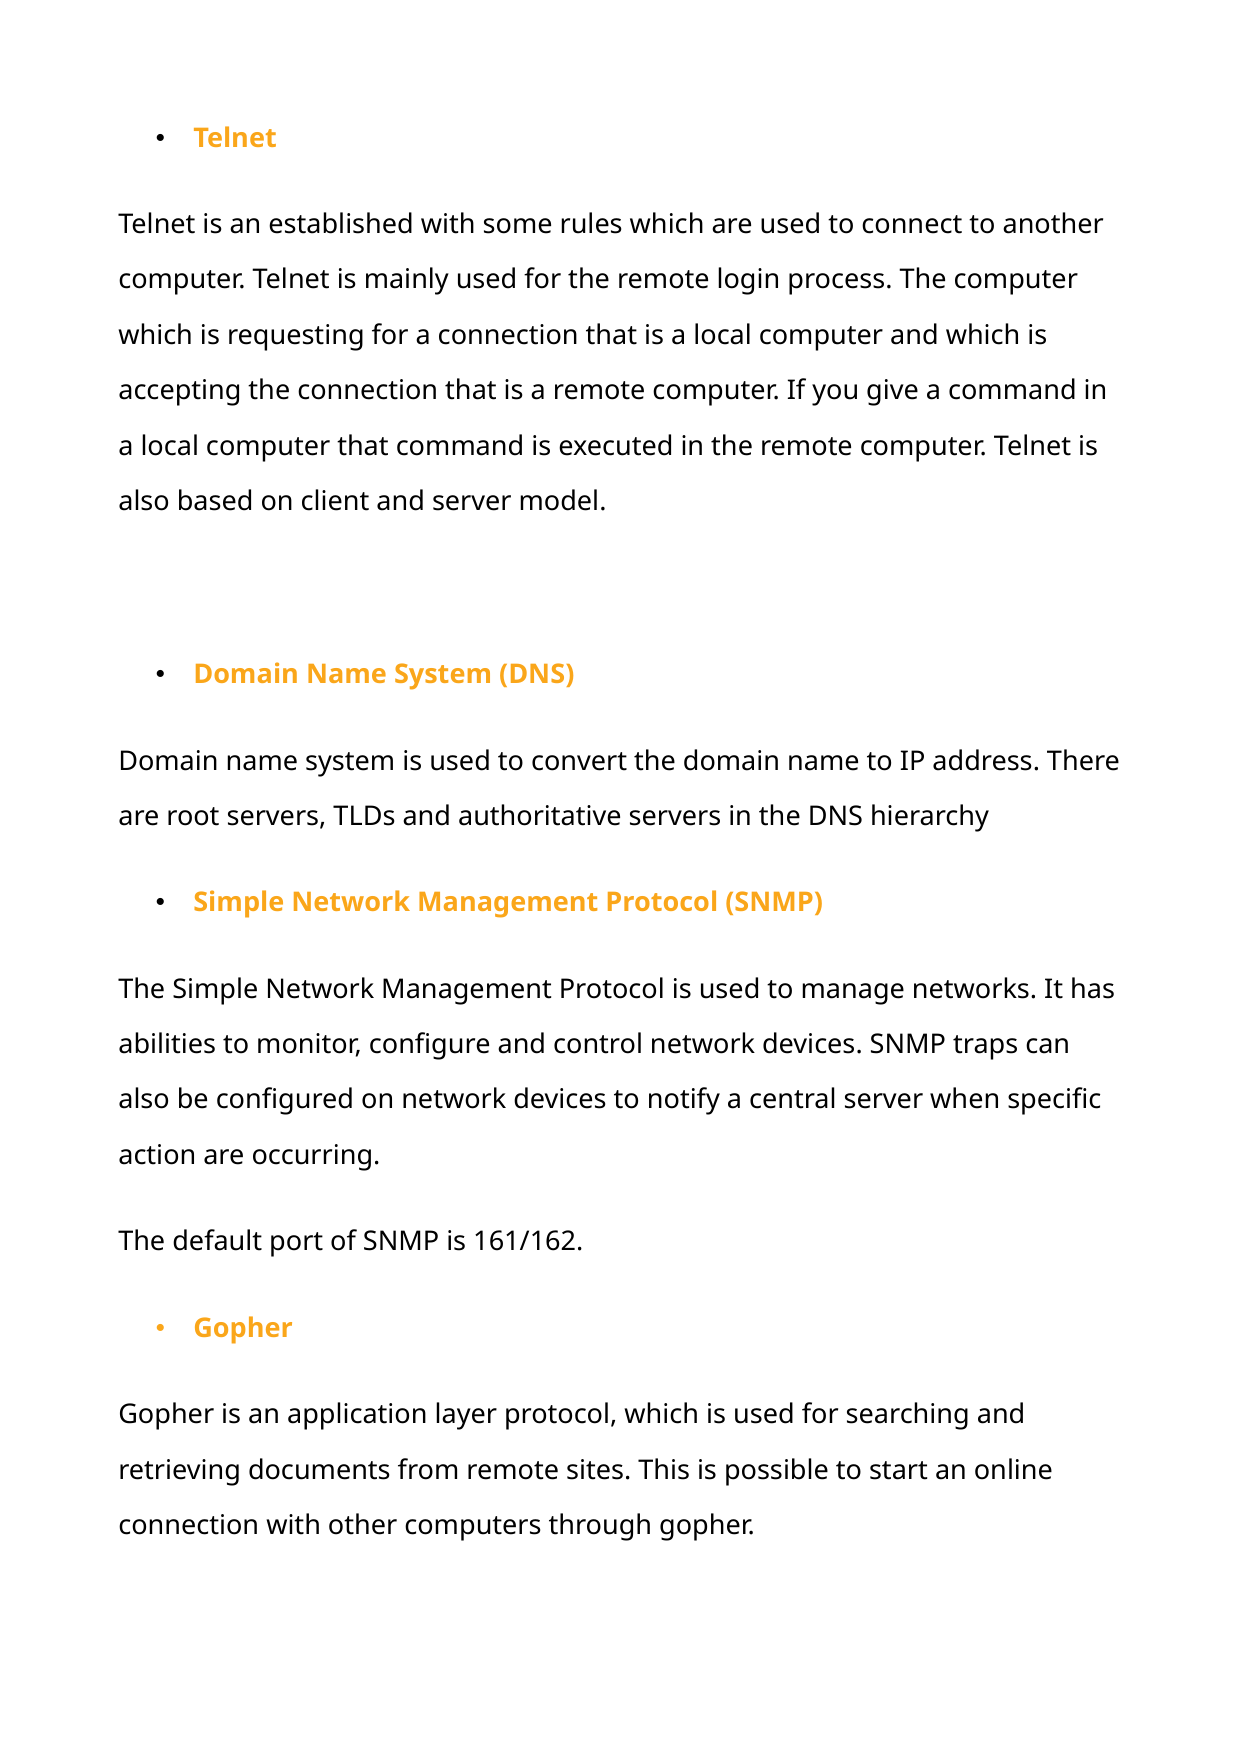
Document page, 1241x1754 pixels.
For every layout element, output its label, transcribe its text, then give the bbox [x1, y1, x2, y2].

list Simple Network Management Protocol (SNMP) [156, 883, 1122, 920]
list Domain Name System (DNS) [156, 654, 1122, 691]
text The Simple Network Management Protocol is used to manage networks. It has abilities to monitor, configure and control network devices. SNMP traps can also be configured on network devices to notify a central server when specific action are occurring. [118, 969, 1122, 1172]
text The default port of SNMP is 161/162. [118, 1222, 1122, 1259]
list Gopher [156, 1308, 1122, 1345]
list Telnet [156, 118, 1122, 155]
text Gopher is an application layer protocol, which is used for searching and retrieving documents from remote sites. This is possible to start an online connection with other computers through gopher. [118, 1395, 1122, 1542]
text Telnet is an established with some rules which are used to connect to another computer. Telnet is mainly used for the remote login process. The computer which is requesting for a connection that is a local computer and which is accepting the connection that is a remote computer. If you give a command in a local computer that command is executed in the remote computer. Telnet is also based on client and server model. [118, 205, 1122, 518]
text Domain name system is used to convert the domain name to IP address. There are root servers, TLDs and authoritative servers in the DNS hierarchy [118, 741, 1122, 833]
